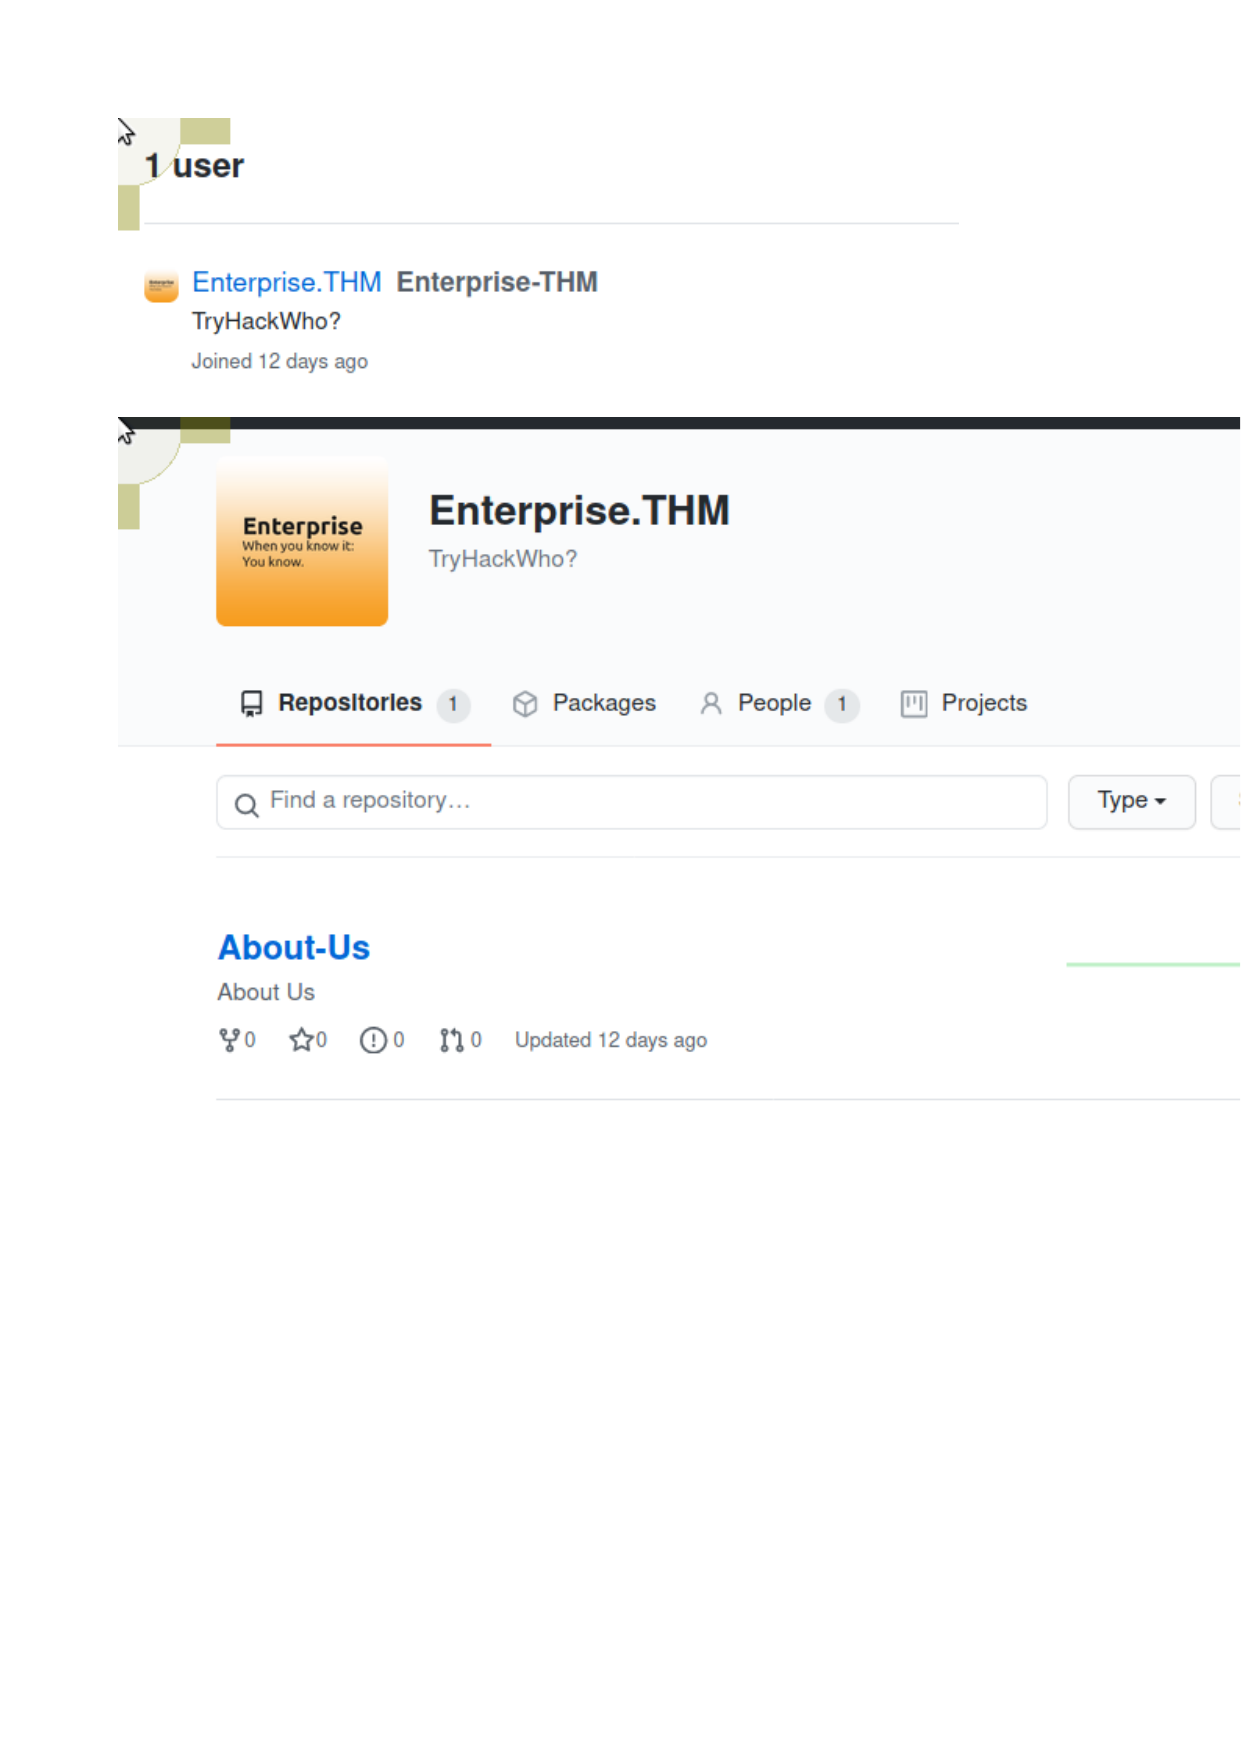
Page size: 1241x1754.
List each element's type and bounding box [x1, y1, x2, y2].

picture [118, 417, 1241, 1149]
picture [118, 118, 959, 414]
